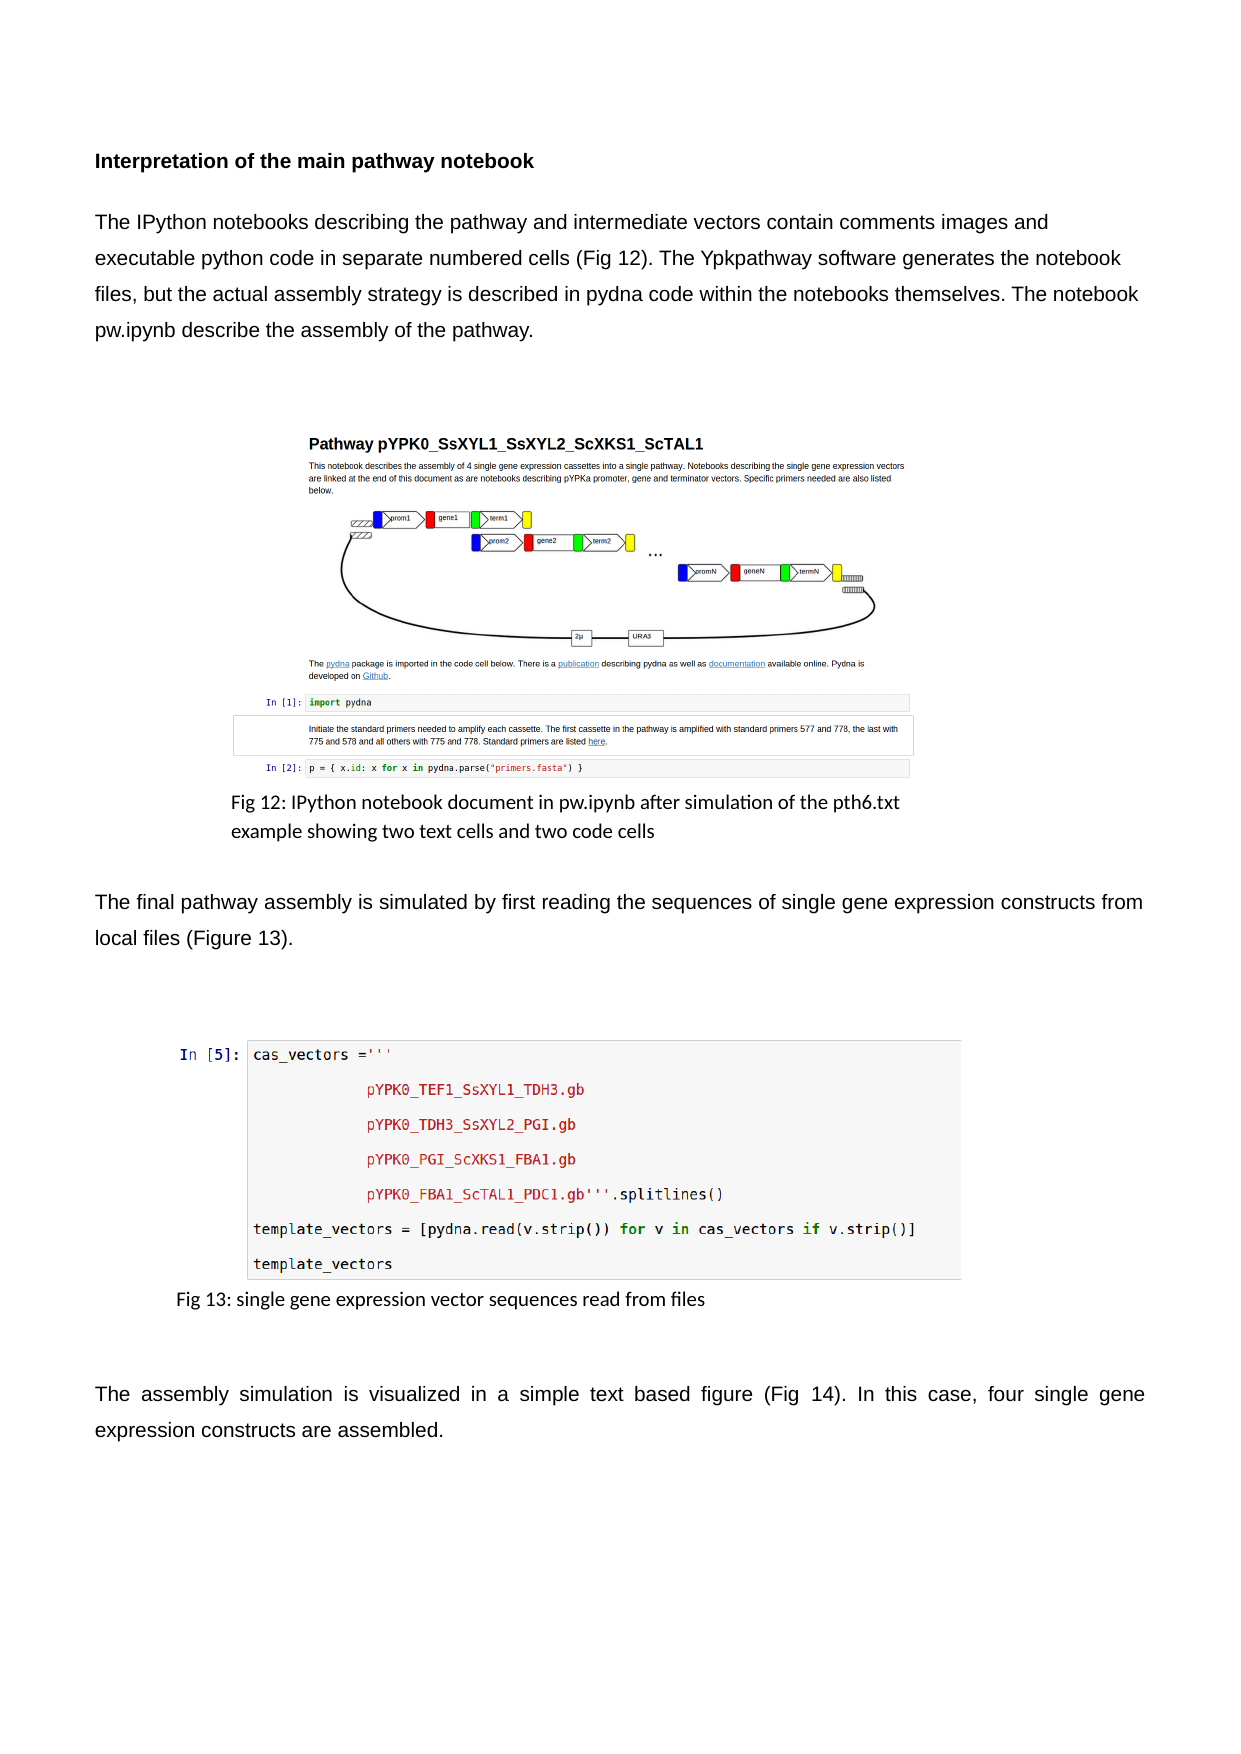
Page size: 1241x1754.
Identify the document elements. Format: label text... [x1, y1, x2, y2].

text Interpretation of the main pathway notebook [94, 149, 1146, 173]
text Fig 12: IPython notebook document in pw.ipynb after simulation of the pth6.txt example showing two text cells and two code cells [231, 786, 917, 844]
text Fig 13: single gene expression vector sequences read from files [176, 1283, 961, 1312]
picture [176, 1032, 962, 1283]
text The final pathway assembly is simulated by first reading the sequences of single gene expression constructs from local files (Figure 13). [94, 890, 1146, 950]
text The IPython notebooks describing the pathway and intermediate vectors contain comments images and executable python code in separate numbered cells (Fig 12). The Ypkpathway software generates the notebook files, but the actual assembly strategy is described in pydna code within the notebooks themselves. The notebook pw.ipynb describe the assembly of the pathway. [94, 209, 1146, 341]
picture [230, 422, 918, 786]
text The assembly simulation is visualized in a simple text based figure (Fig 14). In this case, four single gene expression constructs are assembled. [94, 1382, 1146, 1442]
